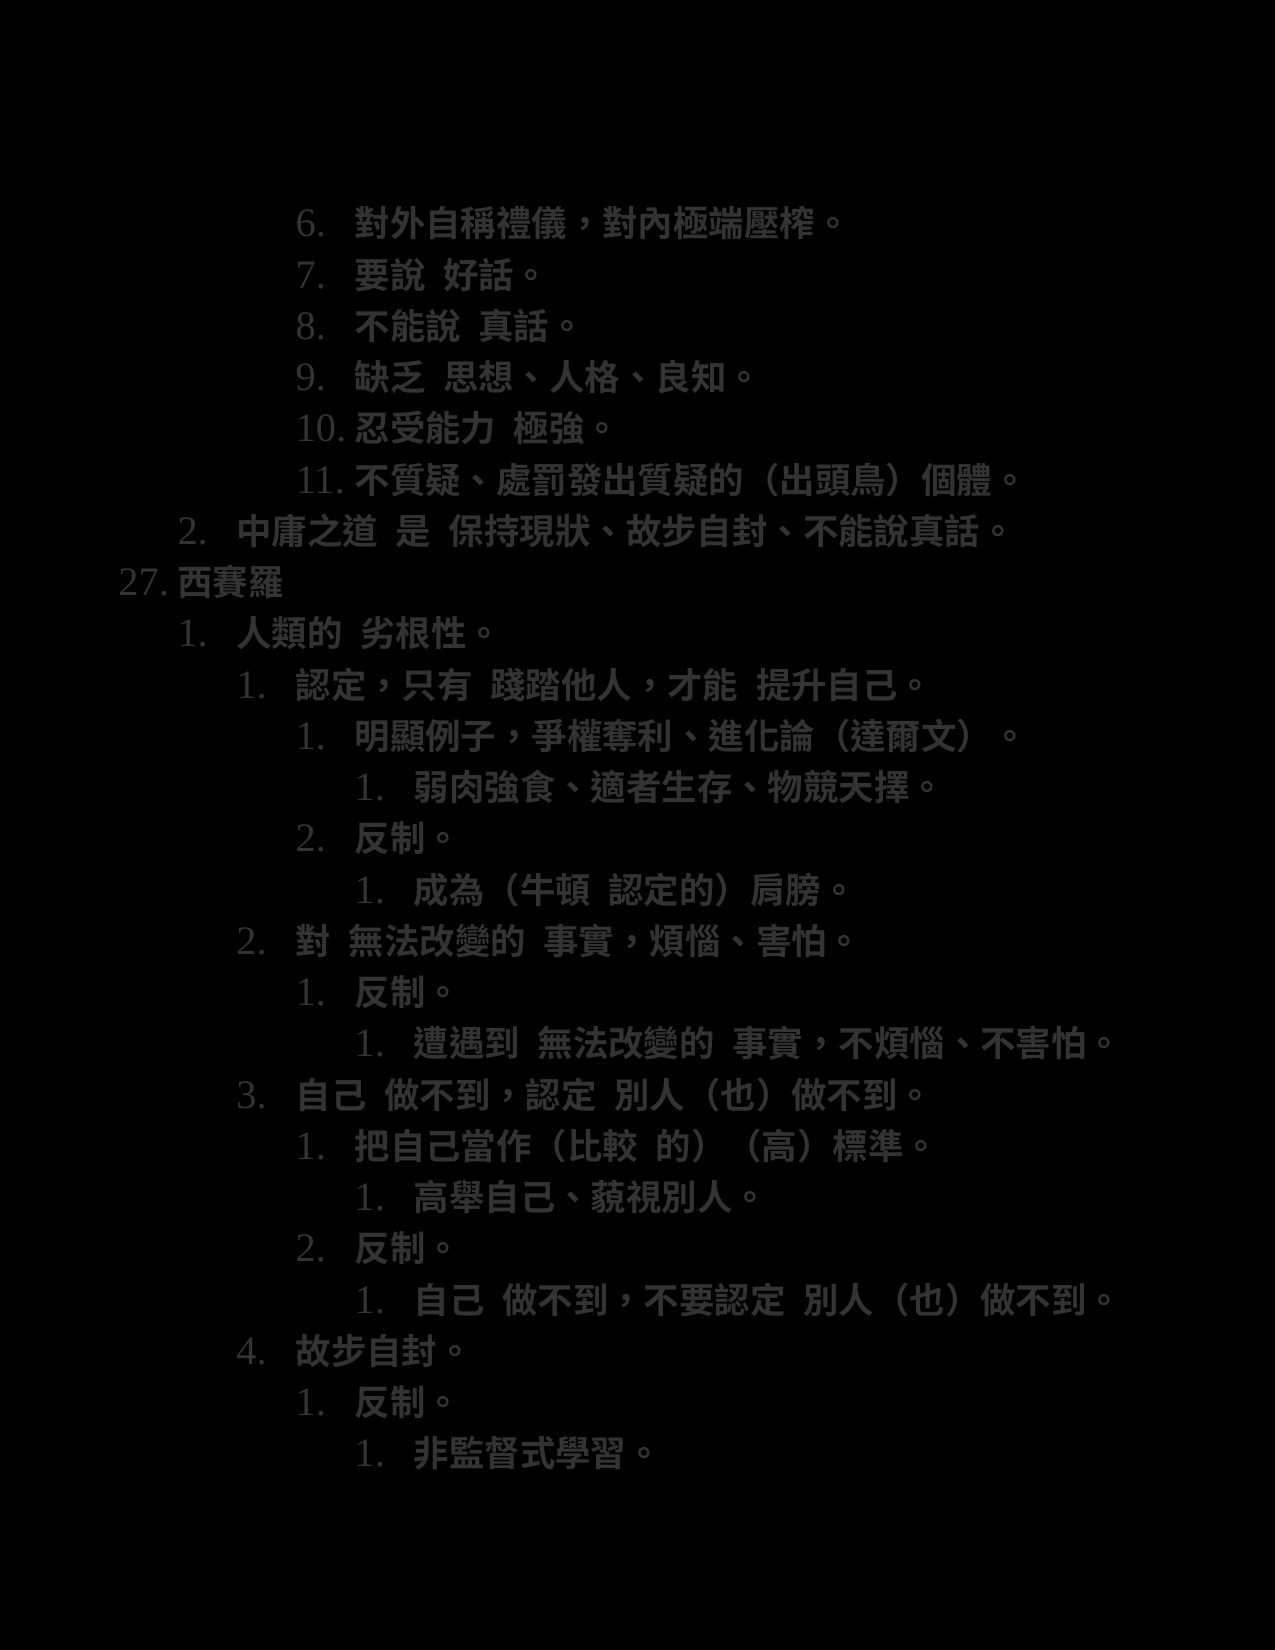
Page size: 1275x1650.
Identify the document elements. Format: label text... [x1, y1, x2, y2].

list 要說 好話。 [295, 247, 1157, 298]
list 反制。 [295, 964, 1157, 1016]
list 自己 做不到，不要認定 別人（也）做不到。 [354, 1272, 1157, 1323]
list 遭遇到 無法改變的 事實，不煩惱、不害怕。 [354, 1016, 1157, 1067]
list 不能說 真話。 [295, 298, 1157, 349]
list 高舉自己、藐視別人。 [354, 1169, 1157, 1221]
list 對 無法改變的 事實，煩惱、害怕。 [236, 913, 1157, 964]
list 反制。 [295, 811, 1157, 862]
list 成為（牛頓 認定的）肩膀。 [354, 862, 1157, 913]
list 缺乏 思想、人格、良知。 [295, 349, 1157, 401]
list 對外自稱禮儀，對內極端壓榨。 [295, 196, 1157, 247]
list 反制。 [295, 1374, 1157, 1426]
list 西賽羅 [118, 554, 1157, 606]
list 人類的 劣根性。 [177, 606, 1157, 657]
list 反制。 [295, 1221, 1157, 1272]
list 故步自封。 [236, 1323, 1157, 1374]
list 把自己當作（比較 的）（高）標準。 [295, 1118, 1157, 1169]
list 不質疑、處罰發出質疑的（出頭鳥）個體。 [295, 452, 1157, 503]
list 中庸之道 是 保持現狀、故步自封、不能說真話。 [177, 503, 1157, 554]
list 認定，只有 踐踏他人，才能 提升自己。 [236, 657, 1157, 708]
list 忍受能力 極強。 [295, 401, 1157, 452]
list 自己 做不到，認定 別人（也）做不到。 [236, 1067, 1157, 1118]
list 非監督式學習。 [354, 1426, 1157, 1477]
list 弱肉強食、適者生存、物競天擇。 [354, 759, 1157, 811]
list 明顯例子，爭權奪利、進化論（達爾文）。 [295, 708, 1157, 759]
